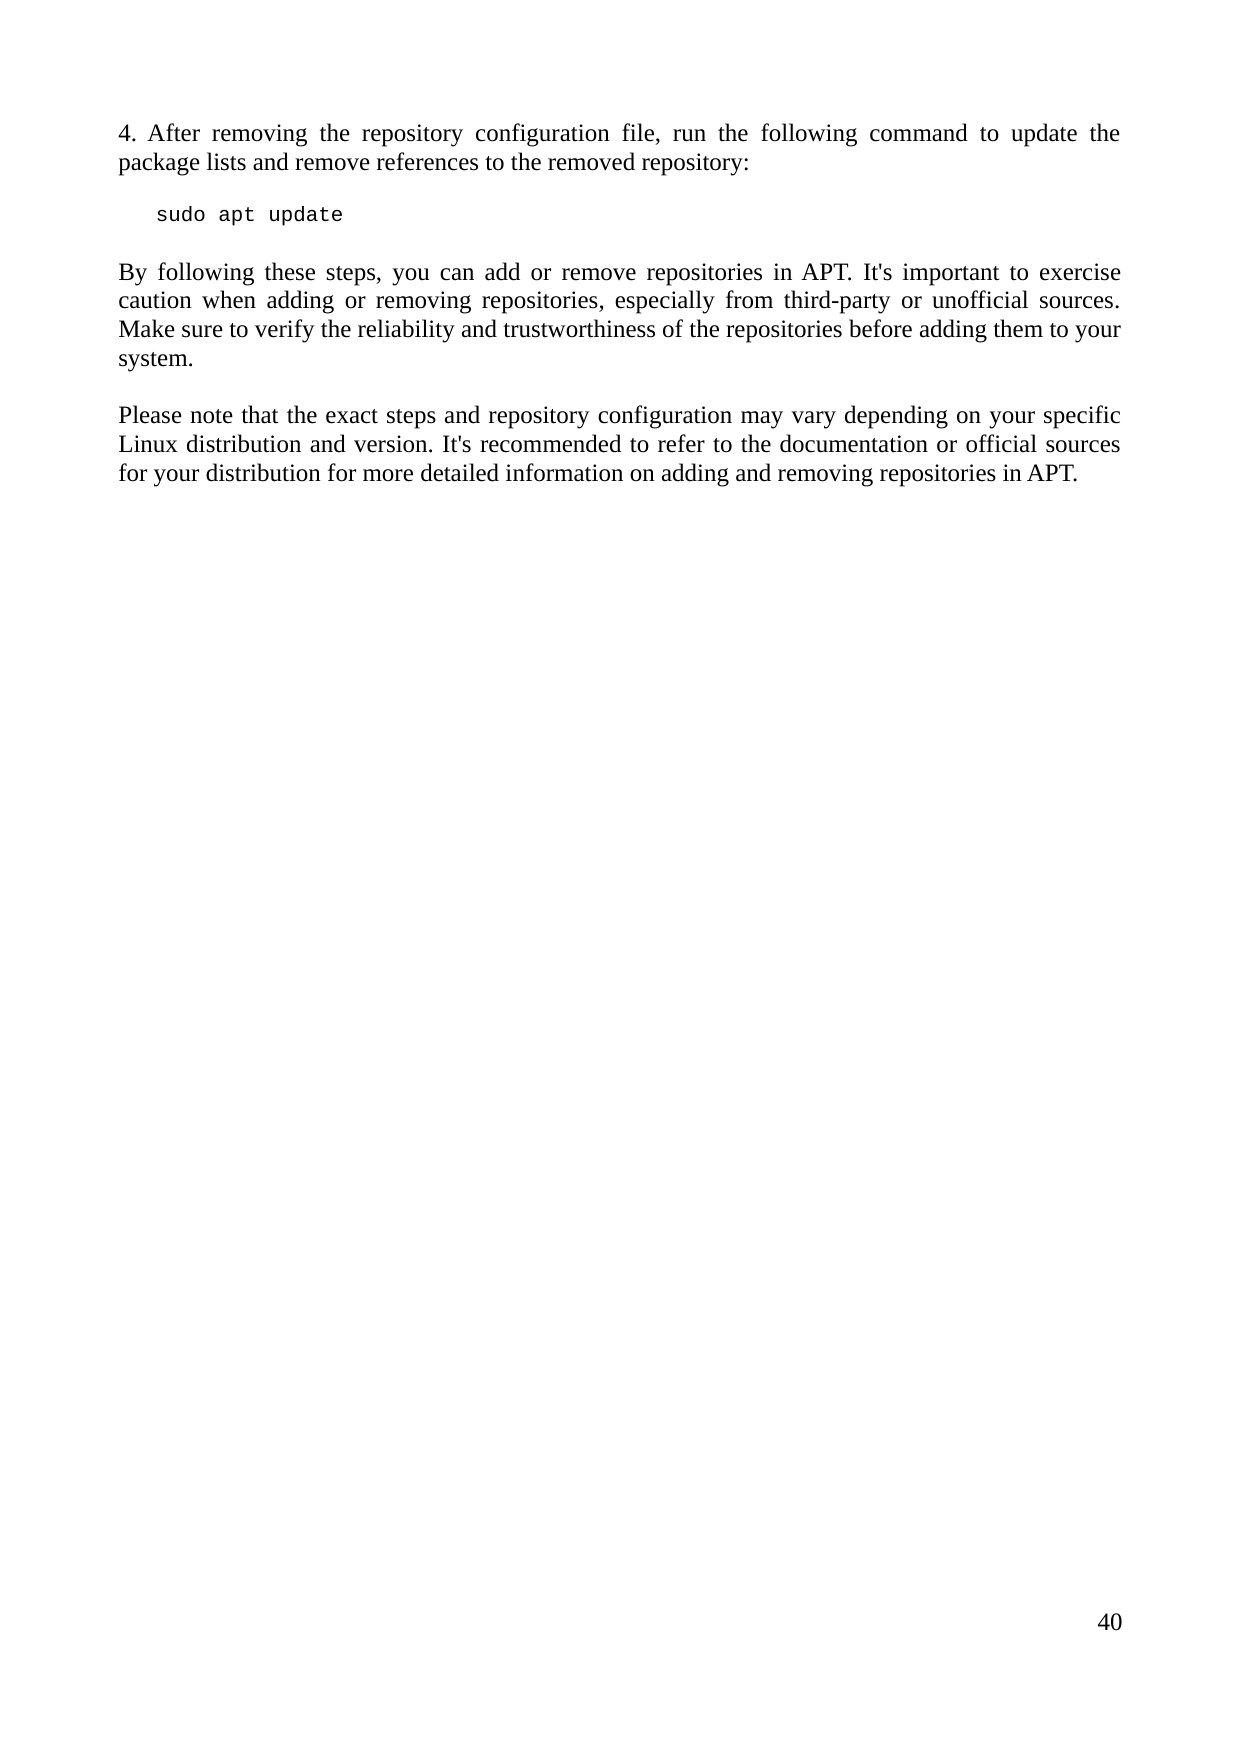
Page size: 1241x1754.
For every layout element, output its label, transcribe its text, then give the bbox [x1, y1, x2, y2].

text By following these steps, you can add or remove repositories in APT. It's important to exercise caution when adding or removing repositories, especially from third-party or unofficial sources. Make sure to verify the reliability and trustworthiness of the repositories before adding them to your system. [118, 257, 1122, 372]
text Please note that the exact steps and repository configuration may vary depending on your specific Linux distribution and version. It's recommended to refer to the documentation or official sources for your distribution for more detailed information on adding and removing repositories in APT. [118, 401, 1122, 487]
text sudo apt update [118, 204, 1122, 228]
text 4. After removing the repository configuration file, run the following command to update the package lists and remove references to the removed repository: [118, 118, 1122, 176]
